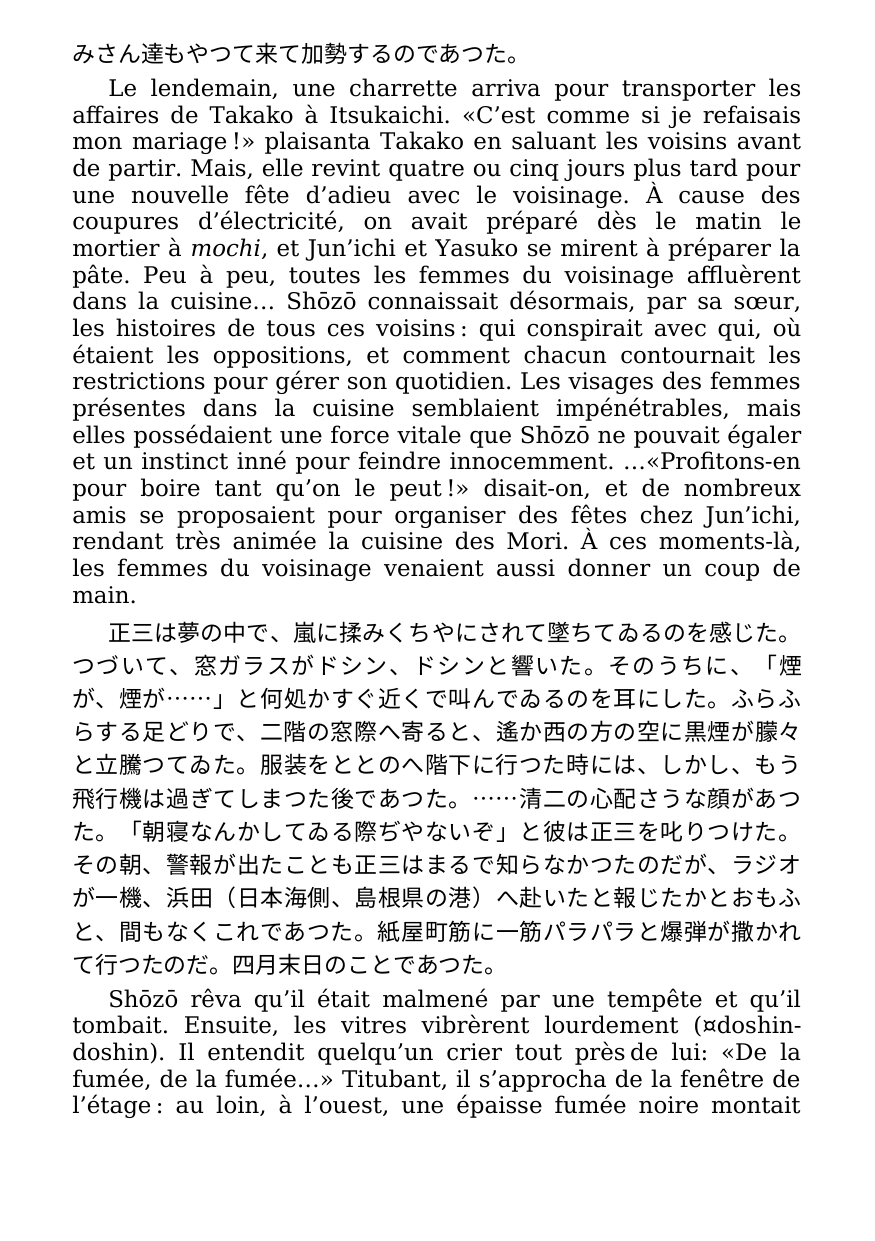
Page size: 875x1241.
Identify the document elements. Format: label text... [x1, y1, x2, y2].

text Le lendemain, une charrette arriva pour transporter les affaires de Takako à Itsukaichi. «C’est comme si je refaisais mon mariage !» plaisanta Takako en saluant les voisins avant de partir. Mais, elle revint quatre ou cinq jours plus tard pour une nouvelle fête d’adieu avec le voisinage. À cause des coupures d’électricité, on avait préparé dès le matin le mortier à mochi, et Jun’ichi et Yasuko se mirent à préparer la pâte. Peu à peu, toutes les femmes du voisinage affluèrent dans la cuisine… Shōzō connaissait désormais, par sa sœur, les histoires de tous ces voisins : qui conspirait avec qui, où étaient les oppositions, et comment chacun contournait les restrictions pour gérer son quotidien. Les visages des femmes présentes dans la cuisine semblaient impénétrables, mais elles possédaient une force vitale que Shōzō ne pouvait égaler et un instinct inné pour feindre innocemment. …«Profitons-en pour boire tant qu’on le peut !» disait-on, et de nombreux amis se proposaient pour organiser des fêtes chez Jun’ichi, rendant très animée la cuisine des Mori. À ces moments-là, les femmes du voisinage venaient aussi donner un coup de main. [72, 75, 802, 608]
text 正三は夢の中で、嵐に揉みくちやにされて墜ちてゐるのを感じた。つづいて、窓ガラスがドシン、ドシンと響いた。そのうちに、「煙が、煙が……」と何処かすぐ近くで叫んでゐるのを耳にした。ふらふらする足どりで、二階の窓際へ寄ると、遙か西の方の空に黒煙が朦々と立騰つてゐた。服装をととのへ階下に行つた時には、しかし、もう飛行機は過ぎてしまつた後であつた。……清二の心配さうな顔があつた。「朝寝なんかしてゐる際ぢやないぞ」と彼は正三を叱りつけた。その朝、警報が出たことも正三はまるで知らなかつたのだが、ラジオが一機、浜田（日本海側、島根県の港）へ赴いたと報じたかとおもふと、間もなくこれであつた。紙屋町筋に一筋パラパラと爆弾が撒かれて行つたのだ。四月末日のことであつた。 [72, 614, 802, 980]
text みさん達もやつて来て加勢するのであつた。 [72, 36, 802, 69]
text Shōzō rêva qu’il était malmené par une tempête et qu’il tombait. Ensuite, les vitres vibrèrent lourdement (¤doshin-doshin). Il entendit quelqu’un crier tout près de lui: «De la fumée, de la fumée…» Titubant, il s’approcha de la fenêtre de l’étage : au loin, à l’ouest, une épaisse fumée noire montait [72, 986, 802, 1119]
